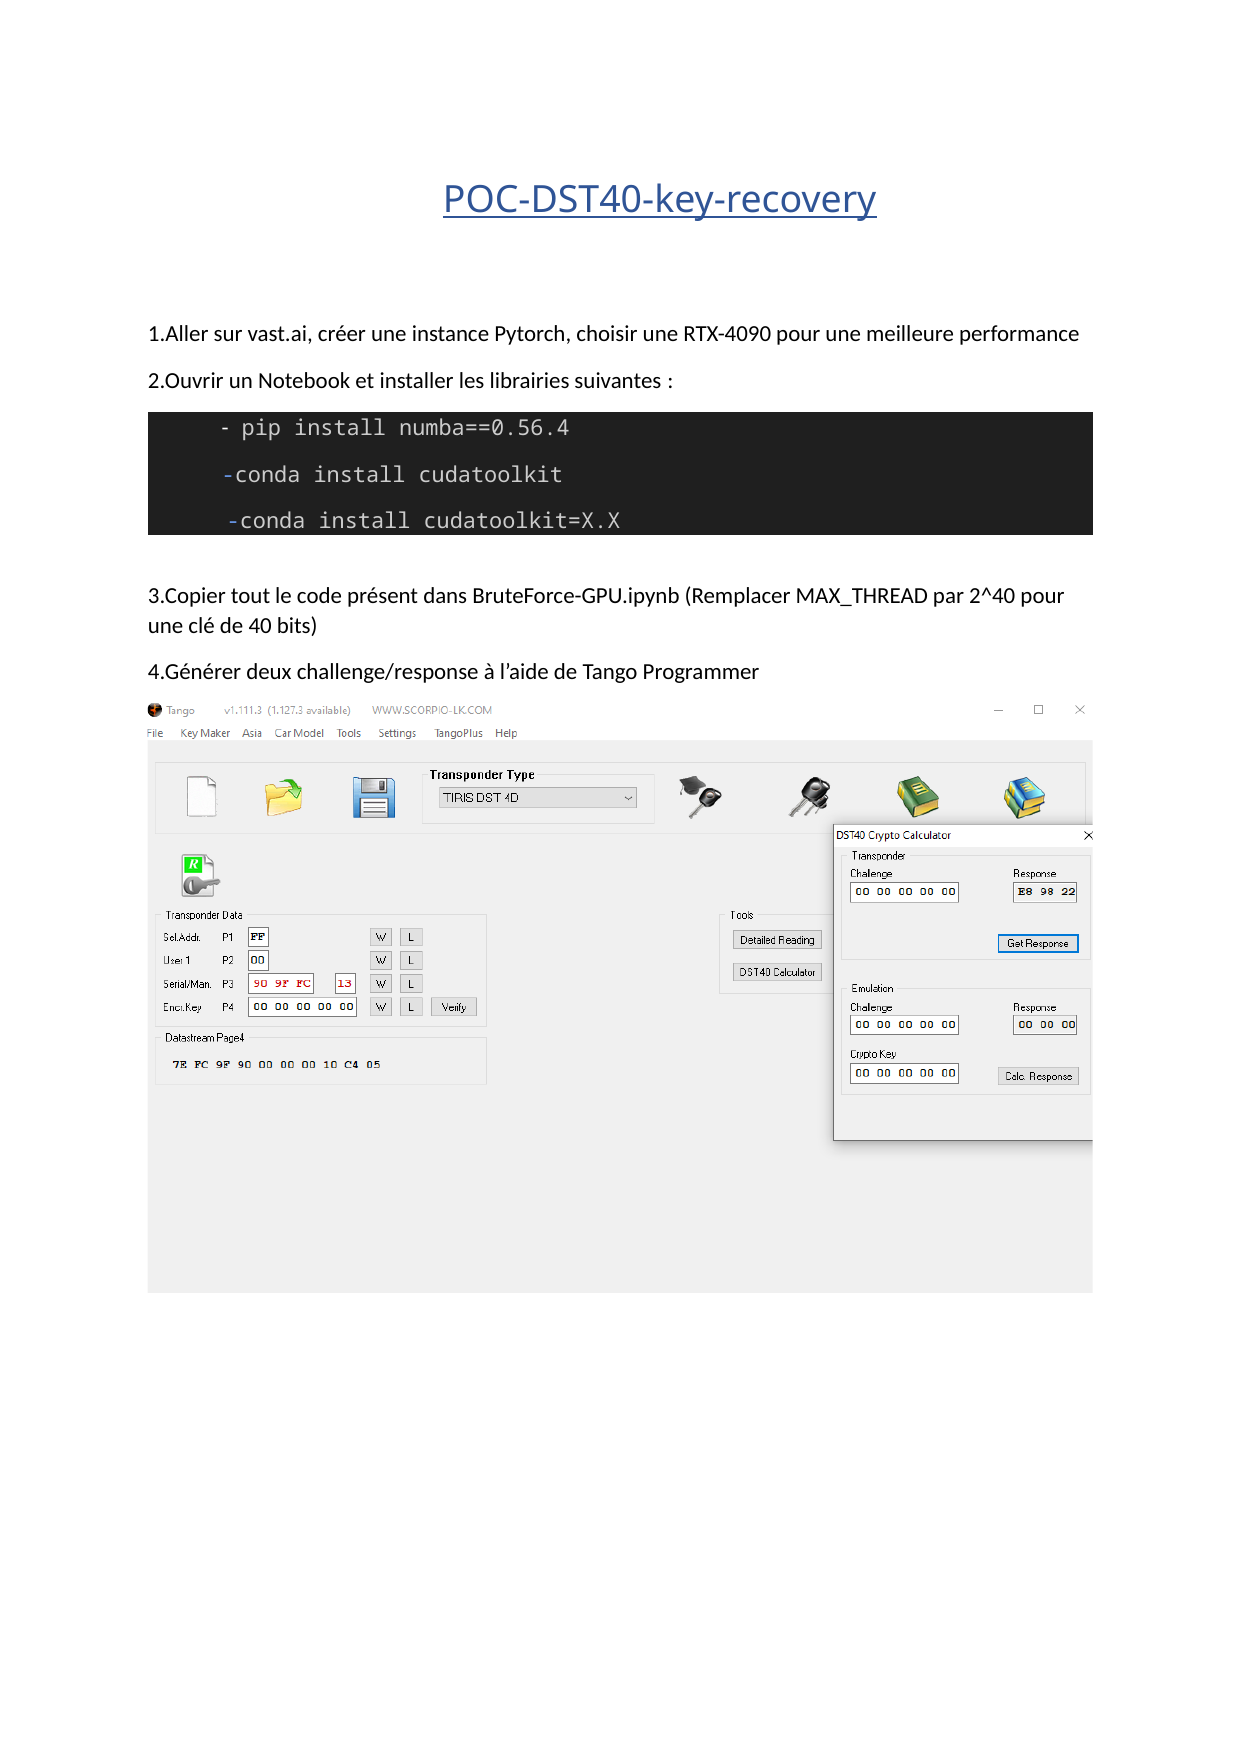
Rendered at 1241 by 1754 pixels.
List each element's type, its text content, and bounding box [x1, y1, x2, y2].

text 4.Générer deux challenge/response à l’aide de Tango Programmer [148, 657, 1093, 685]
picture [147, 703, 1093, 1293]
text 2.Ouvrir un Notebook et installer les librairies suivantes : [148, 366, 1093, 394]
text -conda install cudatoolkit [148, 458, 1093, 488]
text -conda install cudatoolkit=X.X [148, 505, 1093, 535]
text 3.Copier tout le code présent dans BruteForce-GPU.ipynb (Remplacer MAX_THREAD par 2^40 pour une clé de 40 bits) [148, 581, 1093, 639]
text 1.Aller sur vast.ai, créer une instance Pytorch, choisir une RTX-4090 pour une meilleure performance [148, 319, 1093, 347]
text - pip install numba==0.56.4 [148, 412, 1093, 442]
subtitle POC-DST40-key-recovery [148, 173, 1093, 224]
